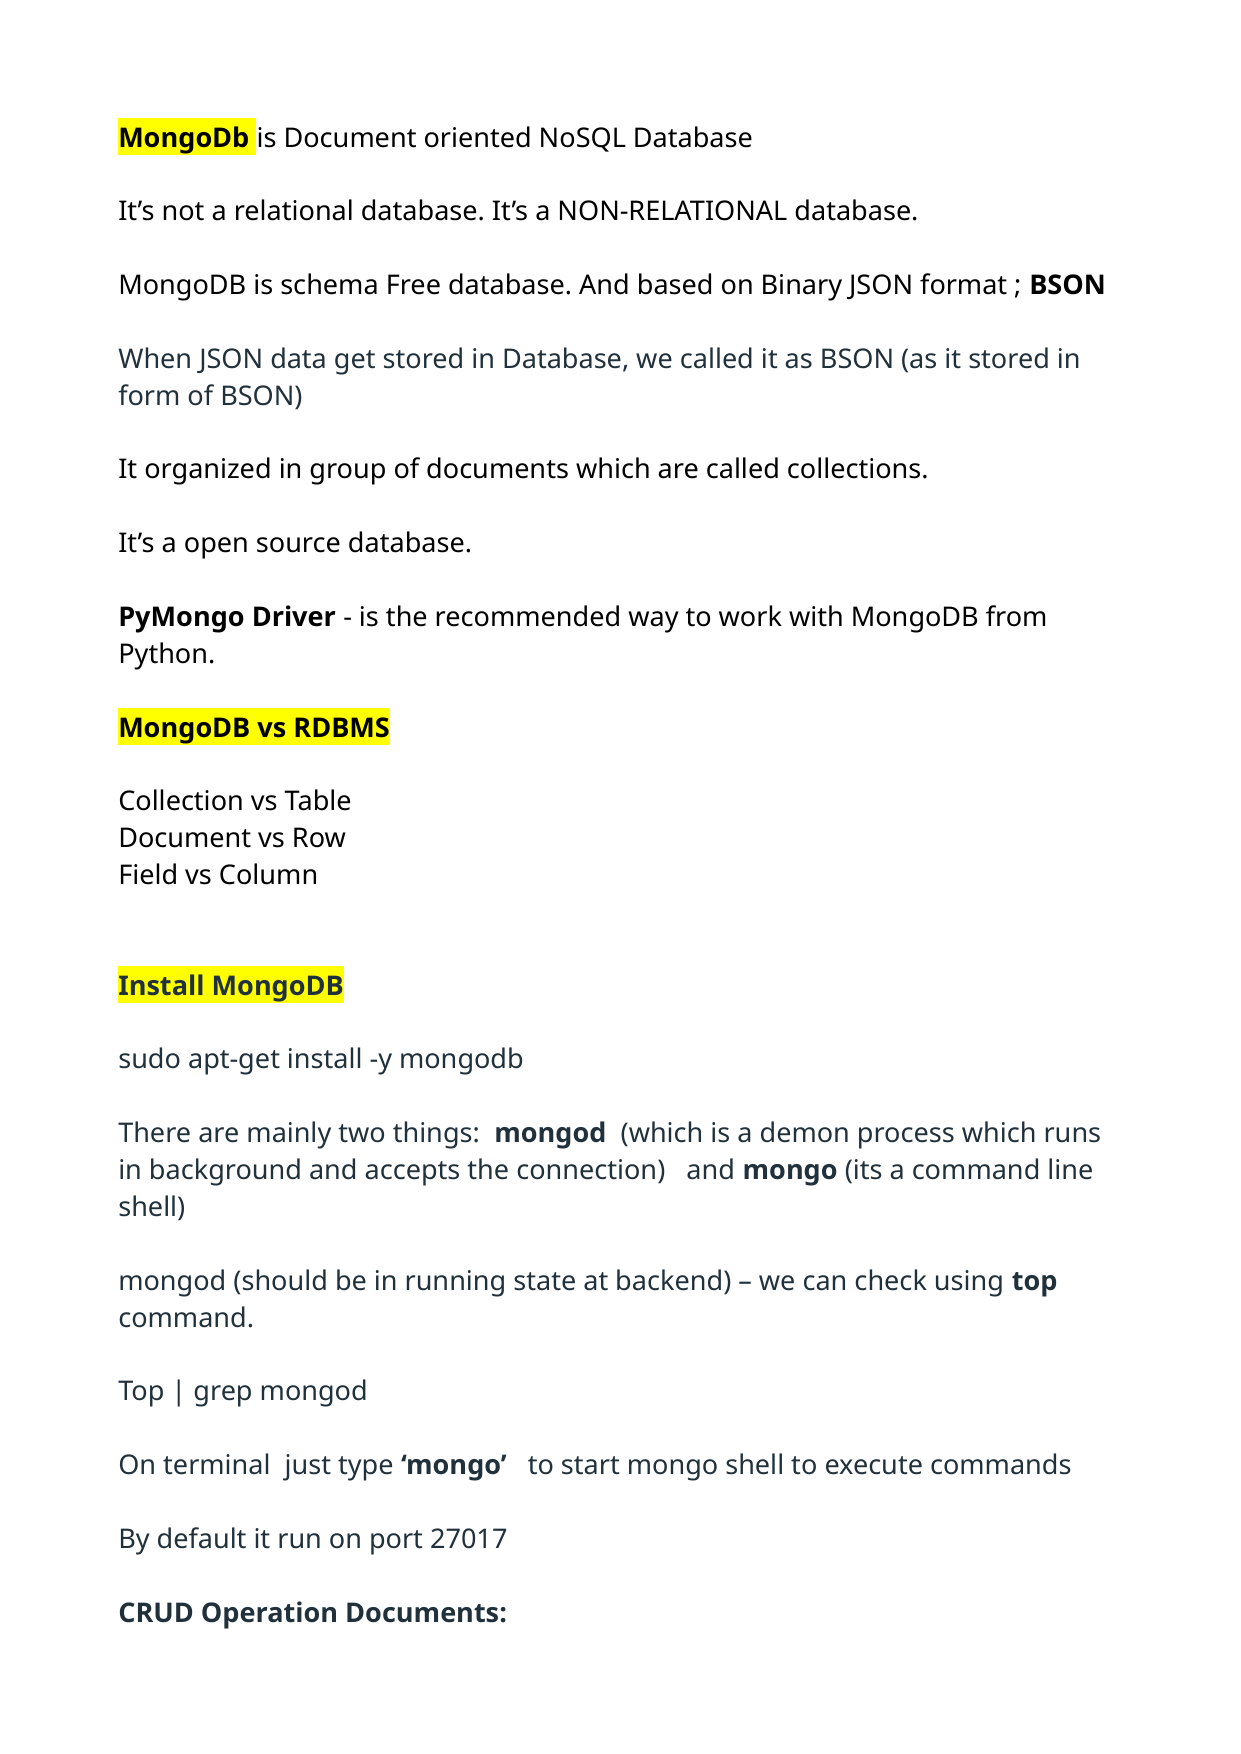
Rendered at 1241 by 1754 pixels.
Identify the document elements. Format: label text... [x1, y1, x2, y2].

text mongod (should be in running state at backend) – we can check using top command. [118, 1261, 1122, 1335]
text Install MongoDB [118, 966, 1122, 1003]
text PyMongo Driver - is the recommended way to work with MongoDB from Python. [118, 597, 1122, 671]
text There are mainly two things: mongod (which is a demon process which runs in background and accepts the connection) and mongo (its a command line shell) [118, 1114, 1122, 1224]
text CRUD Operation Documents: [118, 1593, 1122, 1630]
text sudo apt-get install -y mongodb [118, 1040, 1122, 1077]
text Collection vs Table [118, 782, 1122, 819]
text When JSON data get stored in Database, we called it as BSON (as it stored in form of BSON) [118, 339, 1122, 413]
text It organized in group of documents which are called collections. [118, 450, 1122, 487]
text On terminal just type ‘mongo’ to start mongo shell to execute commands [118, 1446, 1122, 1482]
text Field vs Column [118, 856, 1122, 892]
text By default it run on port 27017 [118, 1519, 1122, 1556]
text MongoDb is Document oriented NoSQL Database [118, 118, 1122, 155]
text It’s not a relational database. It’s a NON-RELATIONAL database. [118, 192, 1122, 229]
text Document vs Row [118, 819, 1122, 856]
text MongoDB vs RDBMS [118, 708, 1122, 745]
text Top | grep mongod [118, 1372, 1122, 1409]
text It’s a open source database. [118, 524, 1122, 561]
text MongoDB is schema Free database. And based on Binary JSON format ; BSON [118, 266, 1122, 302]
